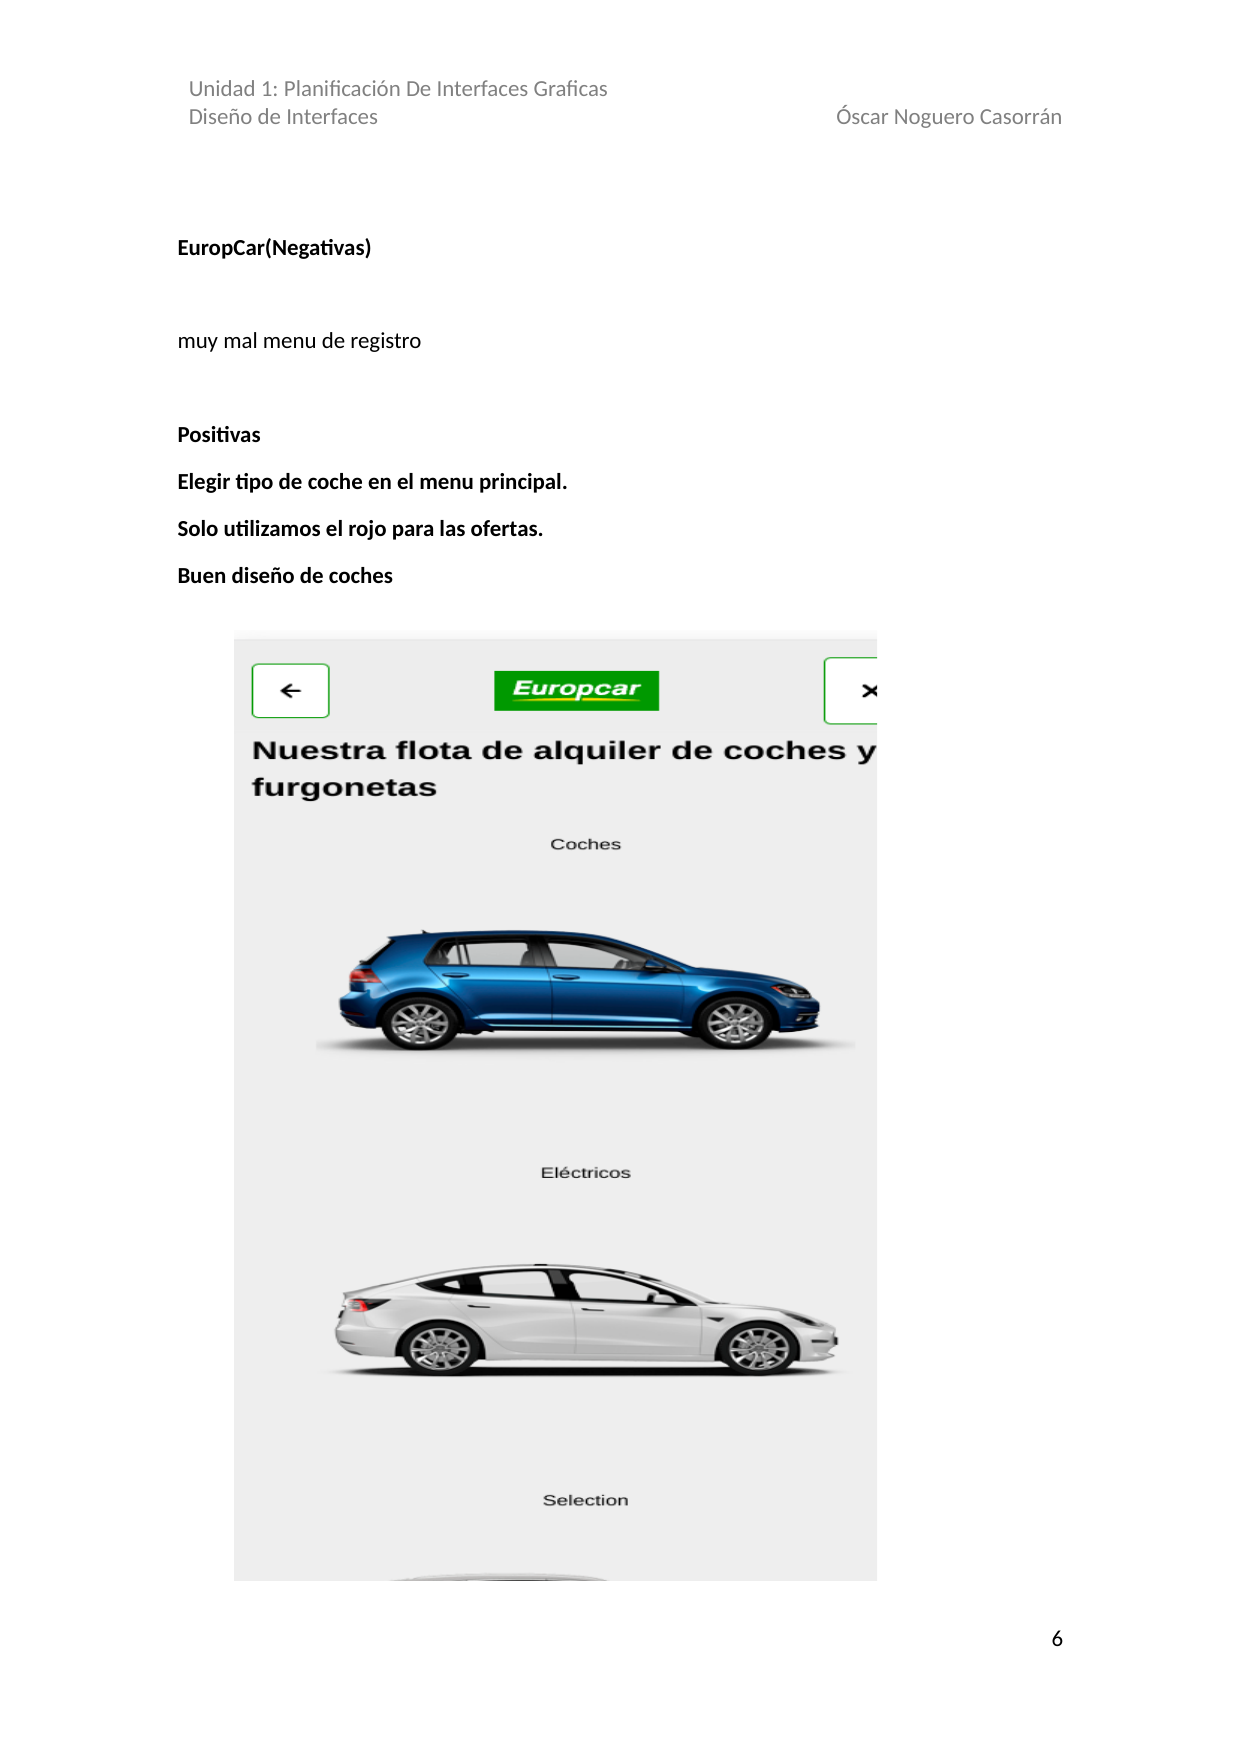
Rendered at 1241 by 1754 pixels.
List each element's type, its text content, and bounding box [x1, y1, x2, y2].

text EuropCar(Negativas) [177, 233, 1063, 261]
text Solo utilizamos el rojo para las ofertas. [177, 514, 1063, 542]
text muy mal menu de registro [177, 326, 1063, 354]
text Elegir tipo de coche en el menu principal. [177, 467, 1063, 495]
text Positivas [177, 420, 1063, 448]
text Buen diseño de coches [177, 561, 1063, 589]
picture [234, 630, 878, 1581]
